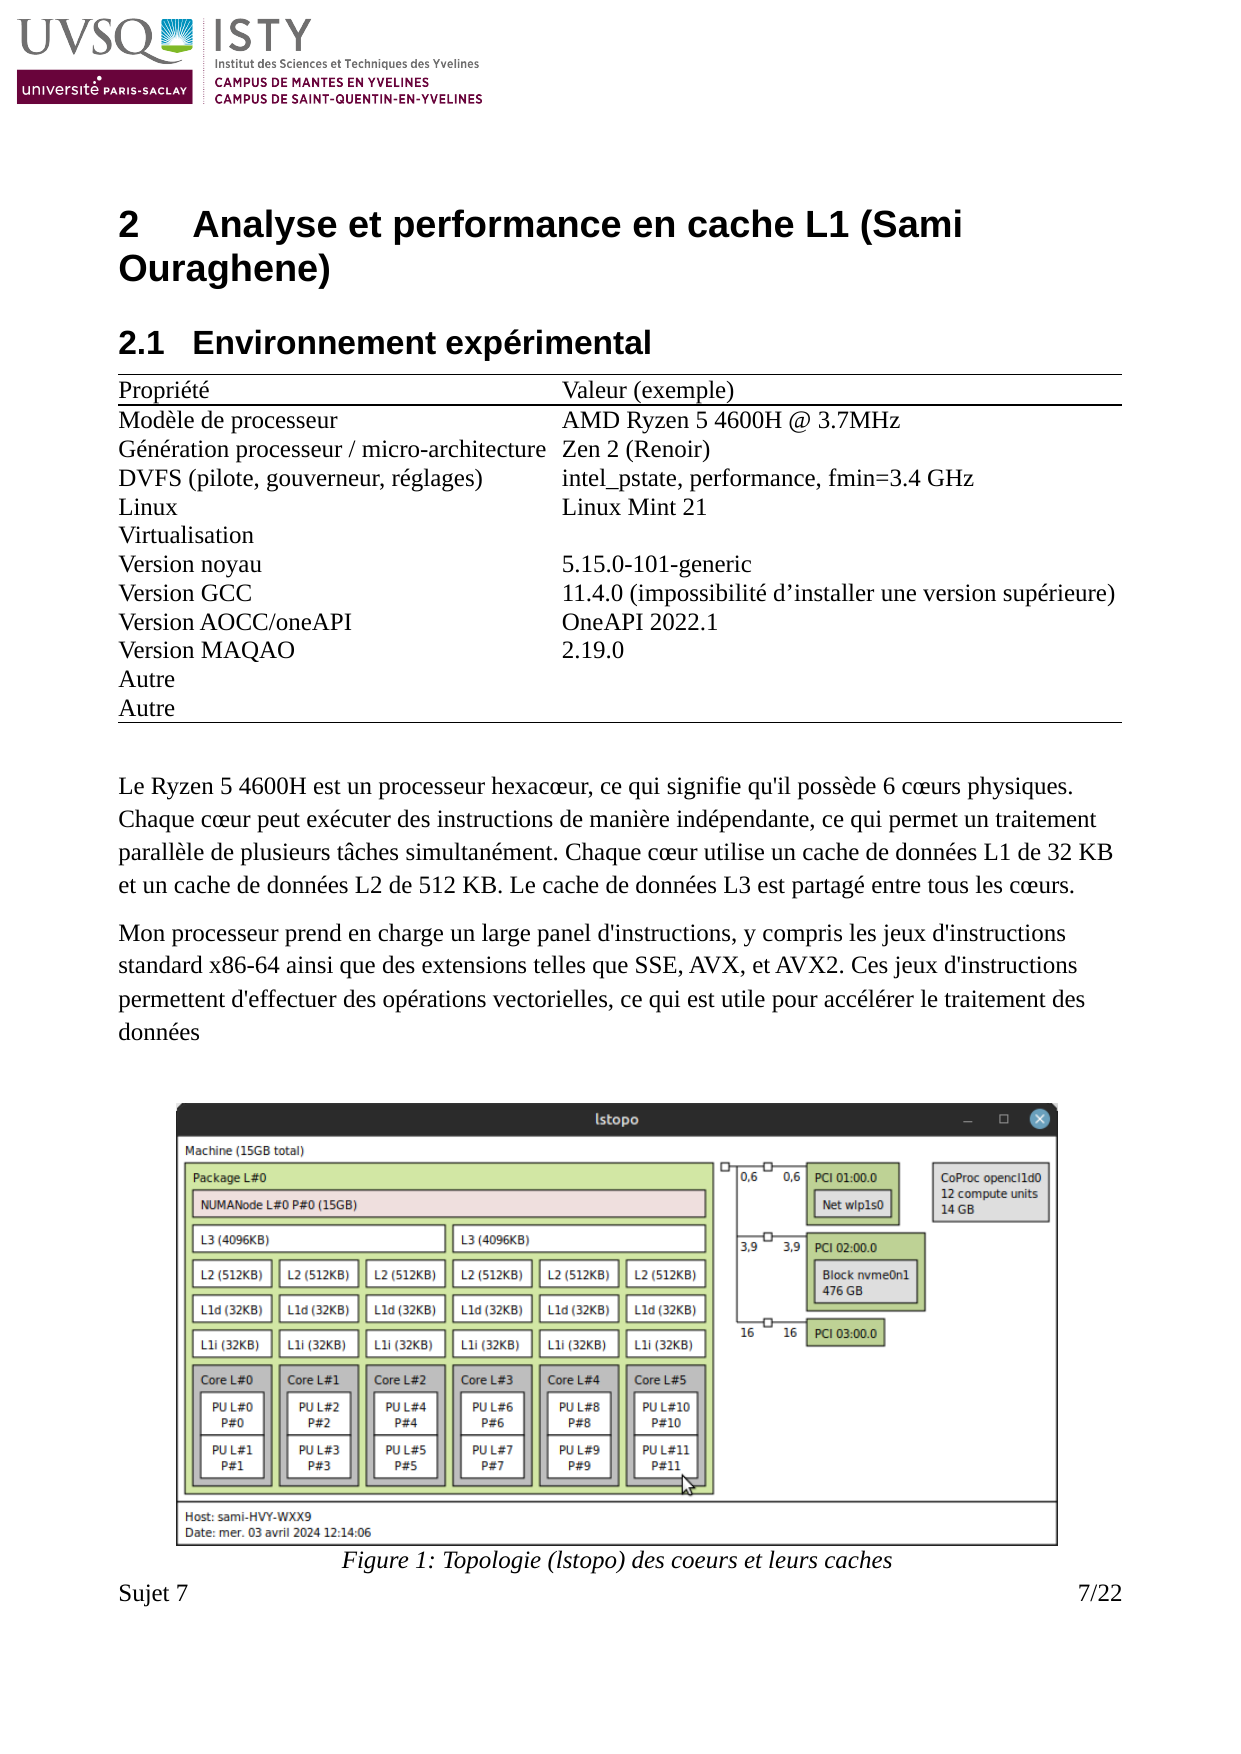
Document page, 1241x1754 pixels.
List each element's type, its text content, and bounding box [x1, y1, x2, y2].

table_cell Version noyau [118, 549, 562, 578]
table_cell Modèle de processeur [118, 406, 562, 434]
table_cell [562, 693, 1122, 722]
text Figure 1: Topologie (lstopo) des coeurs et leurs caches [131, 1094, 1103, 1574]
text Mon processeur prend en charge un large panel d'instructions, y compris les jeux d'instructions standard x86-64 ainsi que des extensions telles que SSE, AVX, et AVX2. Ces jeux d'instructions permettent d'effectuer des opérations vectorielles, ce qui est utile pour accélérer le traitement des données [118, 918, 1122, 1045]
table_cell 11.4.0 (impossibilité d’installer une version supérieure) [562, 578, 1122, 607]
table_cell 2.19.0 [562, 636, 1122, 664]
text Le Ryzen 5 4600H est un processeur hexacœur, ce qui signifie qu'il possède 6 cœurs physiques. Chaque cœur peut exécuter des instructions de manière indépendante, ce qui permet un traitement parallèle de plusieurs tâches simultanément. Chaque cœur utilise un cache de données L1 de 32 KB et un cache de données L2 de 512 KB. Le cache de données L3 est partagé entre tous les cœurs. [118, 771, 1122, 899]
table_cell Version GCC [118, 578, 562, 607]
table_cell intel_pstate, performance, fmin=3.4 GHz [562, 463, 1122, 492]
table_cell Linux [118, 492, 562, 521]
table_header Valeur (exemple) [562, 375, 1122, 404]
table_cell [562, 521, 1122, 549]
table_cell AMD Ryzen 5 4600H @ 3.7MHz [562, 406, 1122, 434]
table_cell 5.15.0-101-generic [562, 549, 1122, 578]
table_header Propriété [118, 375, 562, 404]
table_cell [562, 664, 1122, 693]
table_cell Génération processeur / micro-architecture [118, 434, 562, 463]
subtitle Environnement expérimental [118, 322, 1122, 361]
picture [2, 2, 497, 121]
table_cell Version MAQAO [118, 636, 562, 664]
table_cell Version AOCC/oneAPI [118, 607, 562, 636]
table_cell Autre [118, 693, 562, 722]
table_cell Autre [118, 664, 562, 693]
table_cell Zen 2 (Renoir) [562, 434, 1122, 463]
subtitle Analyse et performance en cache L1 (Sami Ouraghene) [118, 202, 1122, 289]
table_cell OneAPI 2022.1 [562, 607, 1122, 636]
table_cell DVFS (pilote, gouverneur, réglages) [118, 463, 562, 492]
table_cell Virtualisation [118, 521, 562, 549]
table_cell Linux Mint 21 [562, 492, 1122, 521]
picture [176, 1103, 1058, 1546]
